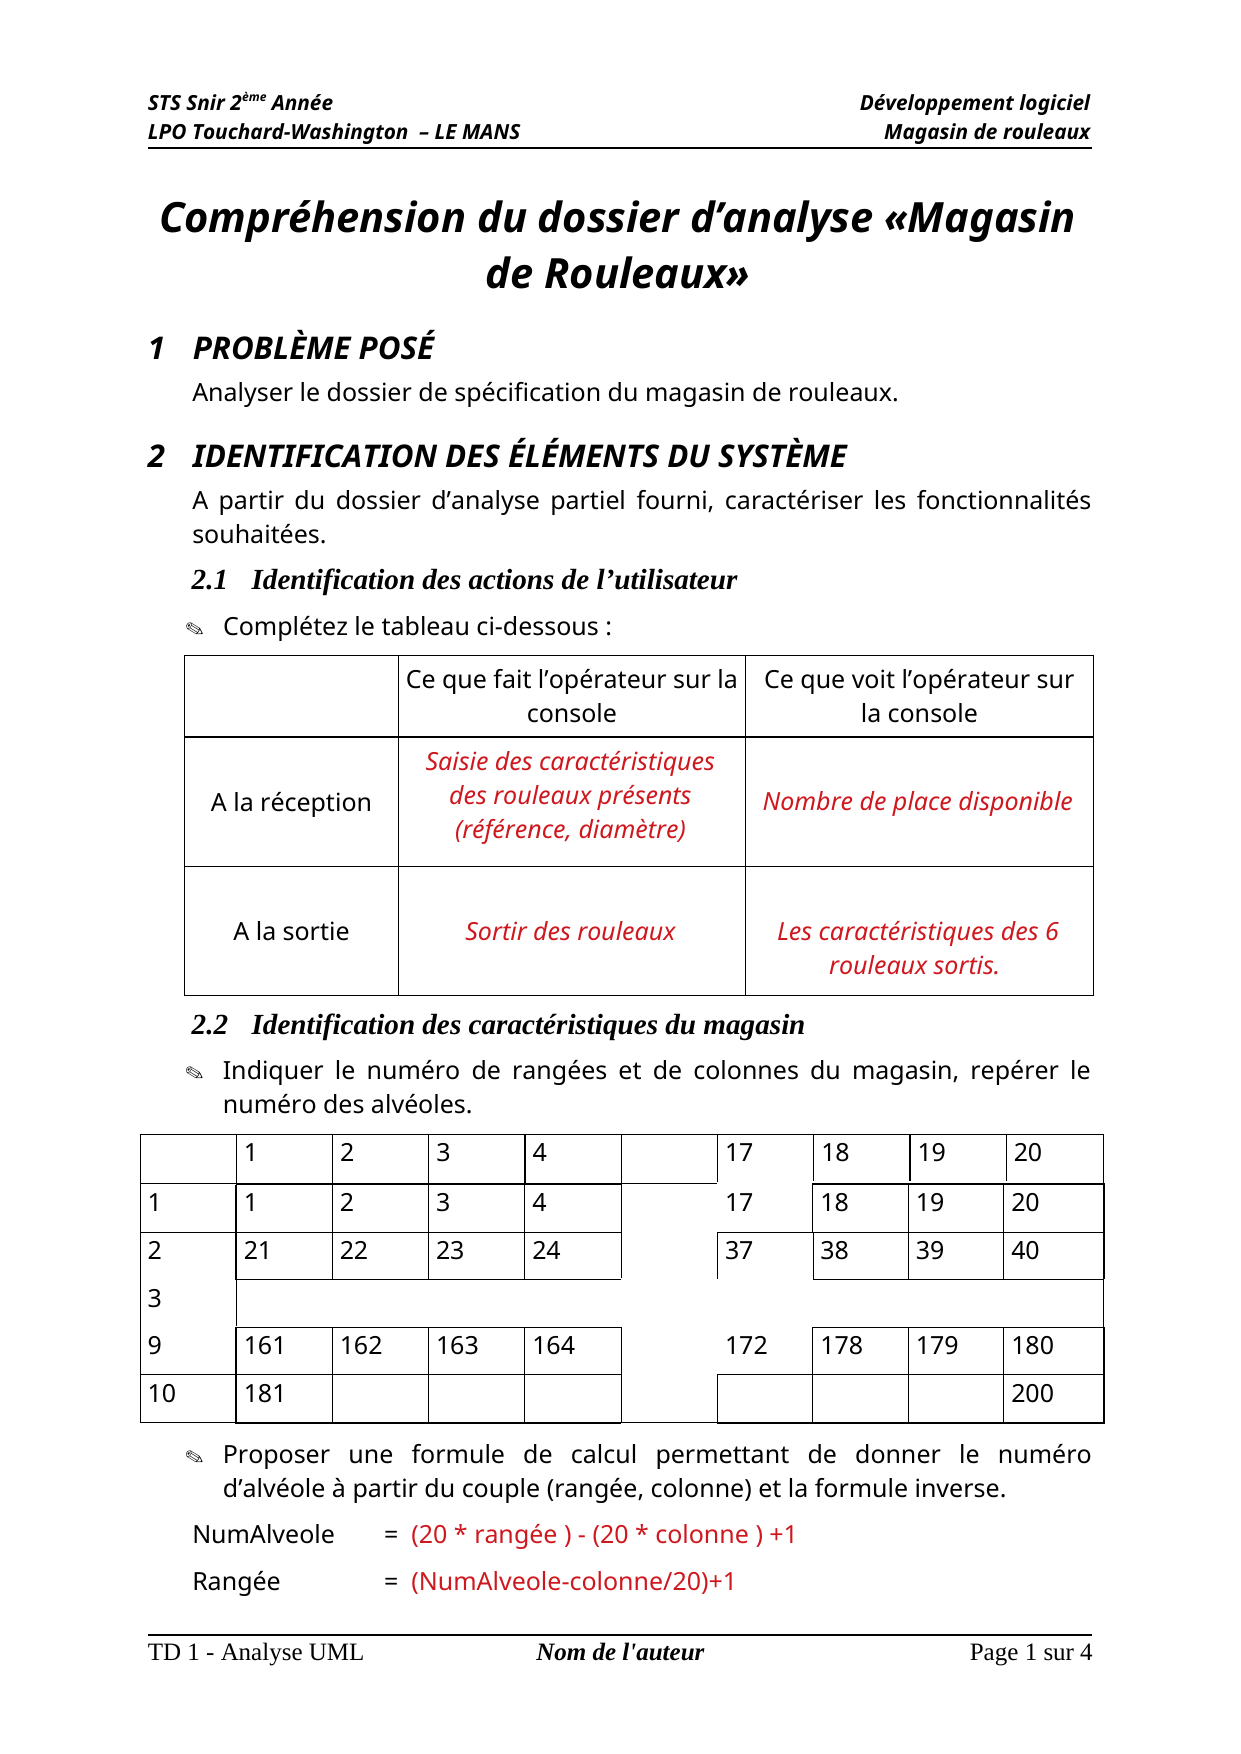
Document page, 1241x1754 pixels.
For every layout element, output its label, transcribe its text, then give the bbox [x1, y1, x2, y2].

table_header 4 [526, 1135, 621, 1183]
table_header 20 [1004, 1185, 1103, 1232]
table_cell 40 [1004, 1233, 1103, 1279]
table_cell 23 [429, 1233, 524, 1279]
table_header 1 [237, 1185, 332, 1232]
table_header 3 [429, 1135, 524, 1183]
table_cell [236, 1280, 332, 1327]
list Indiquer le numéro de rangées et de colonnes du magasin, repérer le numéro des alvéoles. [185, 1053, 1092, 1121]
table_header 179 [909, 1328, 1003, 1374]
table_header [141, 1135, 236, 1183]
table_cell [333, 1280, 429, 1327]
table_header 19 [910, 1135, 1006, 1183]
table_header 2 [333, 1135, 428, 1183]
table_cell 24 [525, 1233, 621, 1279]
table_cell 22 [333, 1233, 428, 1279]
table_cell 10 [141, 1375, 235, 1422]
table_header [622, 1135, 717, 1183]
table_cell [718, 1375, 812, 1422]
table_header 163 [429, 1328, 524, 1374]
list Complétez le tableau ci-dessous : [185, 608, 1092, 642]
table_header 18 [813, 1185, 908, 1232]
table_cell A la réception [185, 738, 398, 866]
table_cell [621, 1184, 717, 1279]
table_header 2 [333, 1185, 428, 1232]
table_cell [525, 1375, 621, 1422]
list Proposer une formule de calcul permettant de donner le numéro d’alvéole à partir du couple (rangée, colonne) et la formule inverse. [185, 1437, 1092, 1505]
table_header 9 [141, 1327, 235, 1374]
subtitle Identification des caractéristiques du magasin [191, 1008, 1092, 1041]
table_header 172 [718, 1327, 812, 1374]
table_cell Les caractéristiques des 6 rouleaux sortis. [746, 867, 1093, 995]
table_header 1 [237, 1135, 332, 1183]
table_cell [333, 1375, 428, 1422]
table_header [185, 656, 398, 736]
table_header Ce que voit l’opérateur sur la console [746, 656, 1093, 736]
table_cell 38 [814, 1233, 908, 1279]
table_header 162 [333, 1328, 428, 1374]
table_header 20 [1006, 1135, 1103, 1183]
table_cell [525, 1279, 814, 1327]
table_cell [909, 1375, 1003, 1422]
table_cell [813, 1375, 908, 1422]
table_header 1 [141, 1184, 236, 1232]
table_cell 3 [141, 1279, 236, 1327]
table_cell 2 [141, 1233, 235, 1279]
table_cell [429, 1375, 524, 1422]
table_header 161 [237, 1328, 332, 1374]
table_cell A la sortie [185, 867, 398, 995]
subtitle Problème Posé [148, 326, 1092, 368]
table_header 180 [1004, 1328, 1103, 1374]
subtitle Identification des éléments du système [148, 434, 1092, 476]
table_cell [910, 1280, 1006, 1327]
table_header Ce que fait l’opérateur sur la console [399, 656, 745, 736]
table_cell 181 [237, 1375, 332, 1422]
table_header 3 [429, 1185, 524, 1232]
text A partir du dossier d’analyse partiel fourni, caractériser les fonctionnalités souhaitées. [192, 483, 1092, 551]
table_header 178 [813, 1328, 908, 1374]
table_cell Nombre de place disponible [746, 738, 1093, 866]
text Rangée = (NumAlveole-colonne/20)+1 [192, 1564, 1092, 1598]
table_cell 37 [718, 1233, 813, 1279]
table_header 4 [525, 1185, 621, 1232]
table_header 17 [718, 1183, 812, 1232]
table_header 164 [525, 1328, 621, 1374]
text NumAlveole = (20 * rangée ) - (20 * colonne ) +1 [192, 1517, 1092, 1551]
table_header 17 [718, 1135, 814, 1183]
table_cell [429, 1280, 525, 1327]
text Analyser le dossier de spécification du magasin de rouleaux. [192, 375, 1092, 409]
table_cell [814, 1280, 910, 1327]
subtitle Identification des actions de l’utilisateur [191, 563, 1092, 596]
table_header 19 [909, 1185, 1003, 1232]
table_cell Saisie des caractéristiques des rouleaux présents (référence, diamètre) [399, 738, 745, 866]
table_cell 39 [909, 1233, 1003, 1279]
table_cell 21 [237, 1233, 332, 1279]
text Compréhension du dossier d’analyse «Magasin de Rouleaux» [148, 187, 1092, 301]
table_cell 200 [1004, 1375, 1103, 1422]
table_header 18 [814, 1135, 910, 1183]
table_cell [622, 1327, 717, 1422]
table_cell Sortir des rouleaux [399, 867, 745, 995]
table_cell [1006, 1280, 1103, 1327]
